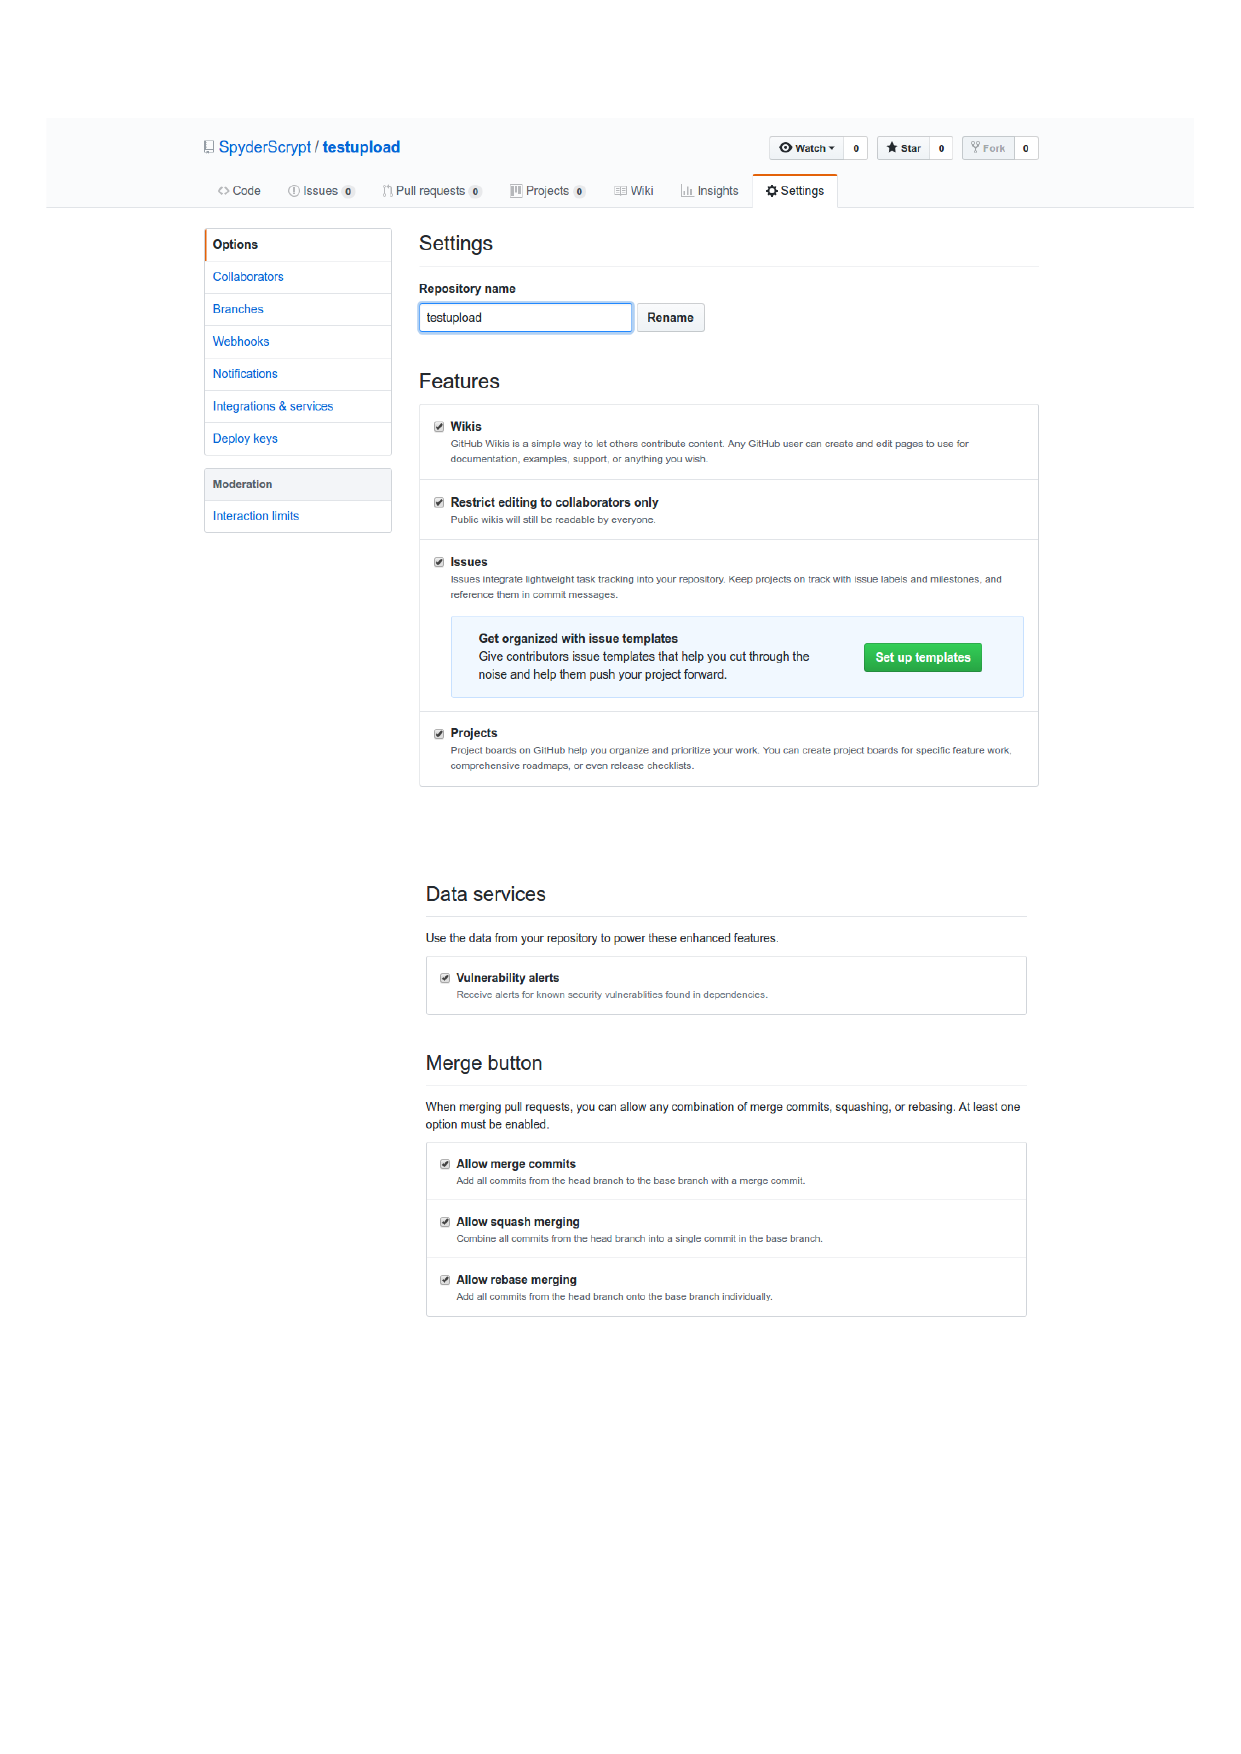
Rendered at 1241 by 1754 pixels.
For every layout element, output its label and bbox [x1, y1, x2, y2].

picture [63, 851, 1178, 1324]
picture [46, 118, 1194, 794]
